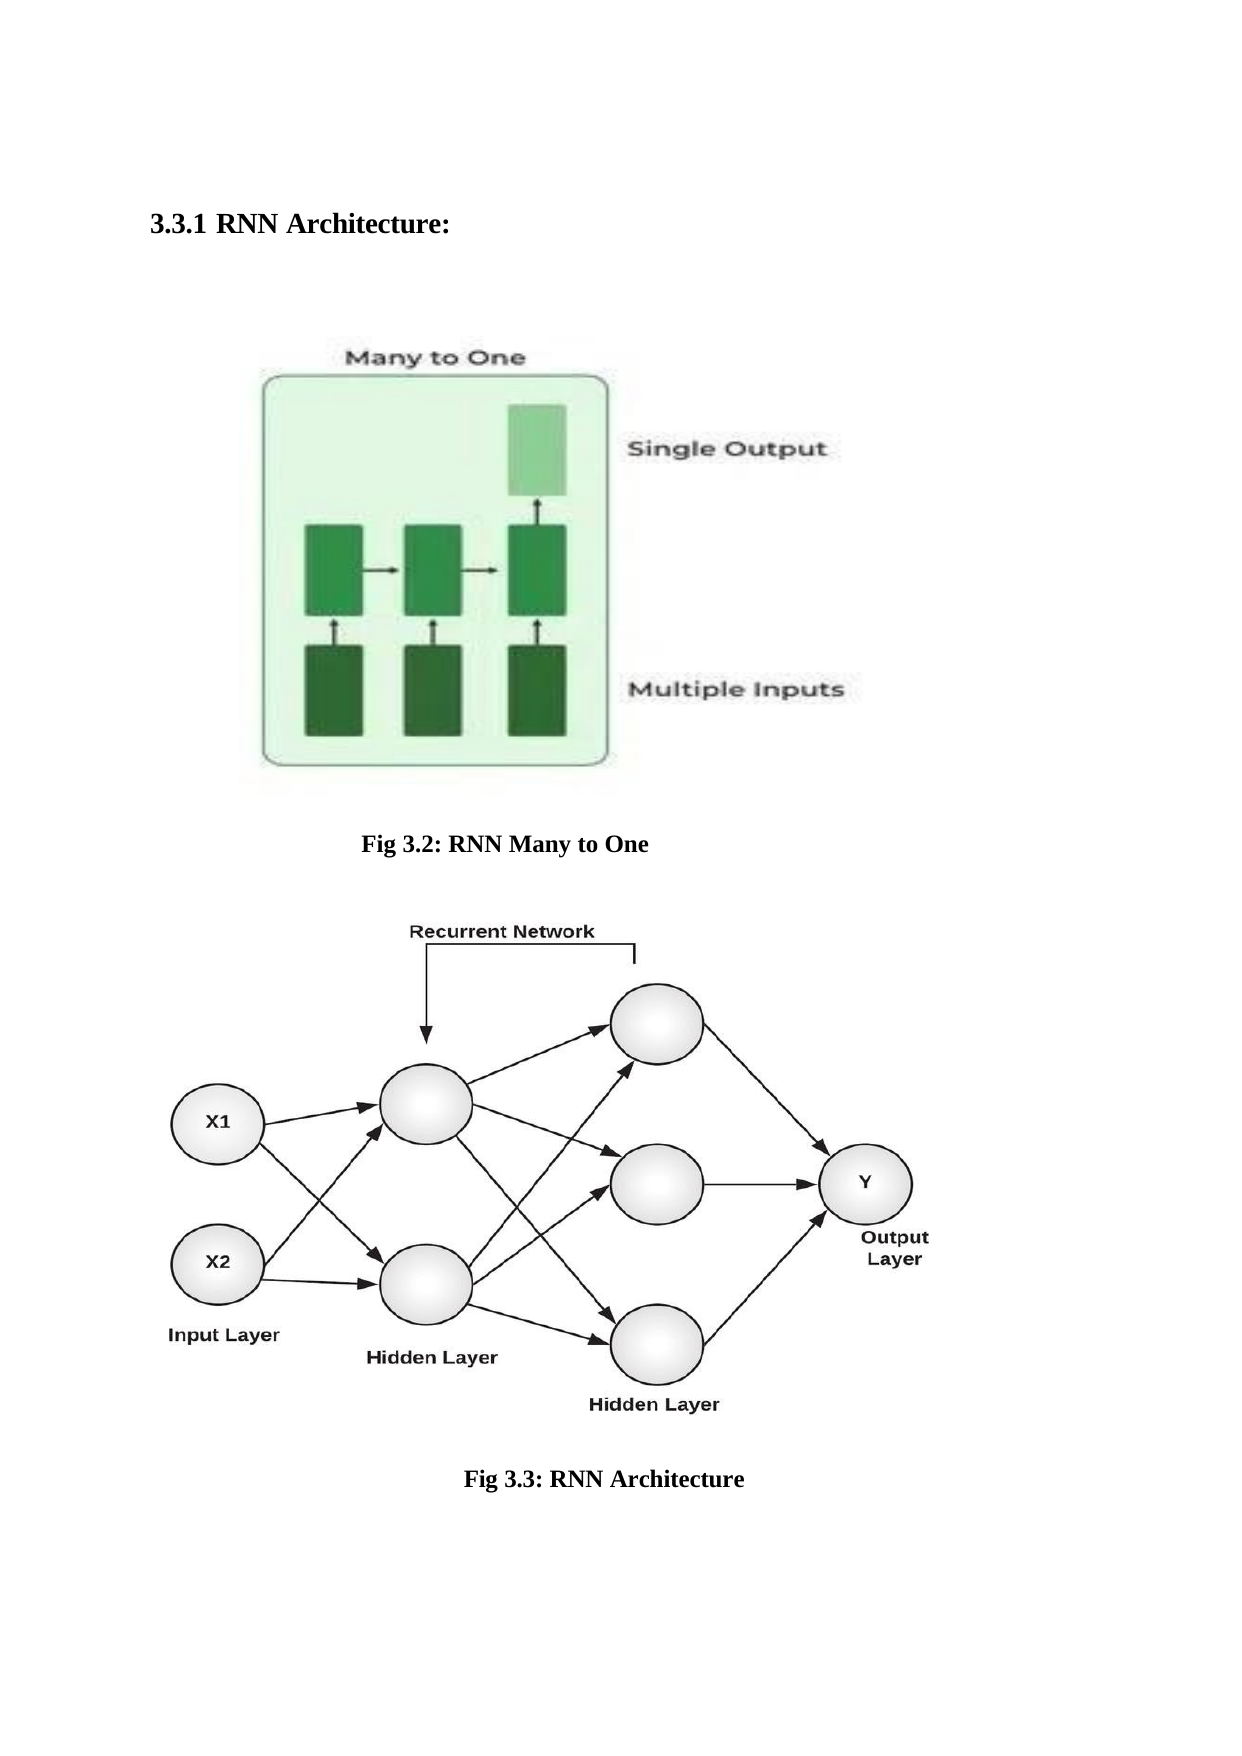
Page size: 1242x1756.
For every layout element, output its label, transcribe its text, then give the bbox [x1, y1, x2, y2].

text Fig 3.2: RNN Many to One [361, 829, 1150, 858]
subtitle 3.3.1 RNN Architecture: [150, 206, 1150, 240]
picture [168, 922, 929, 1416]
text Fig 3.3: RNN Architecture [463, 1464, 1150, 1493]
picture [238, 336, 864, 797]
